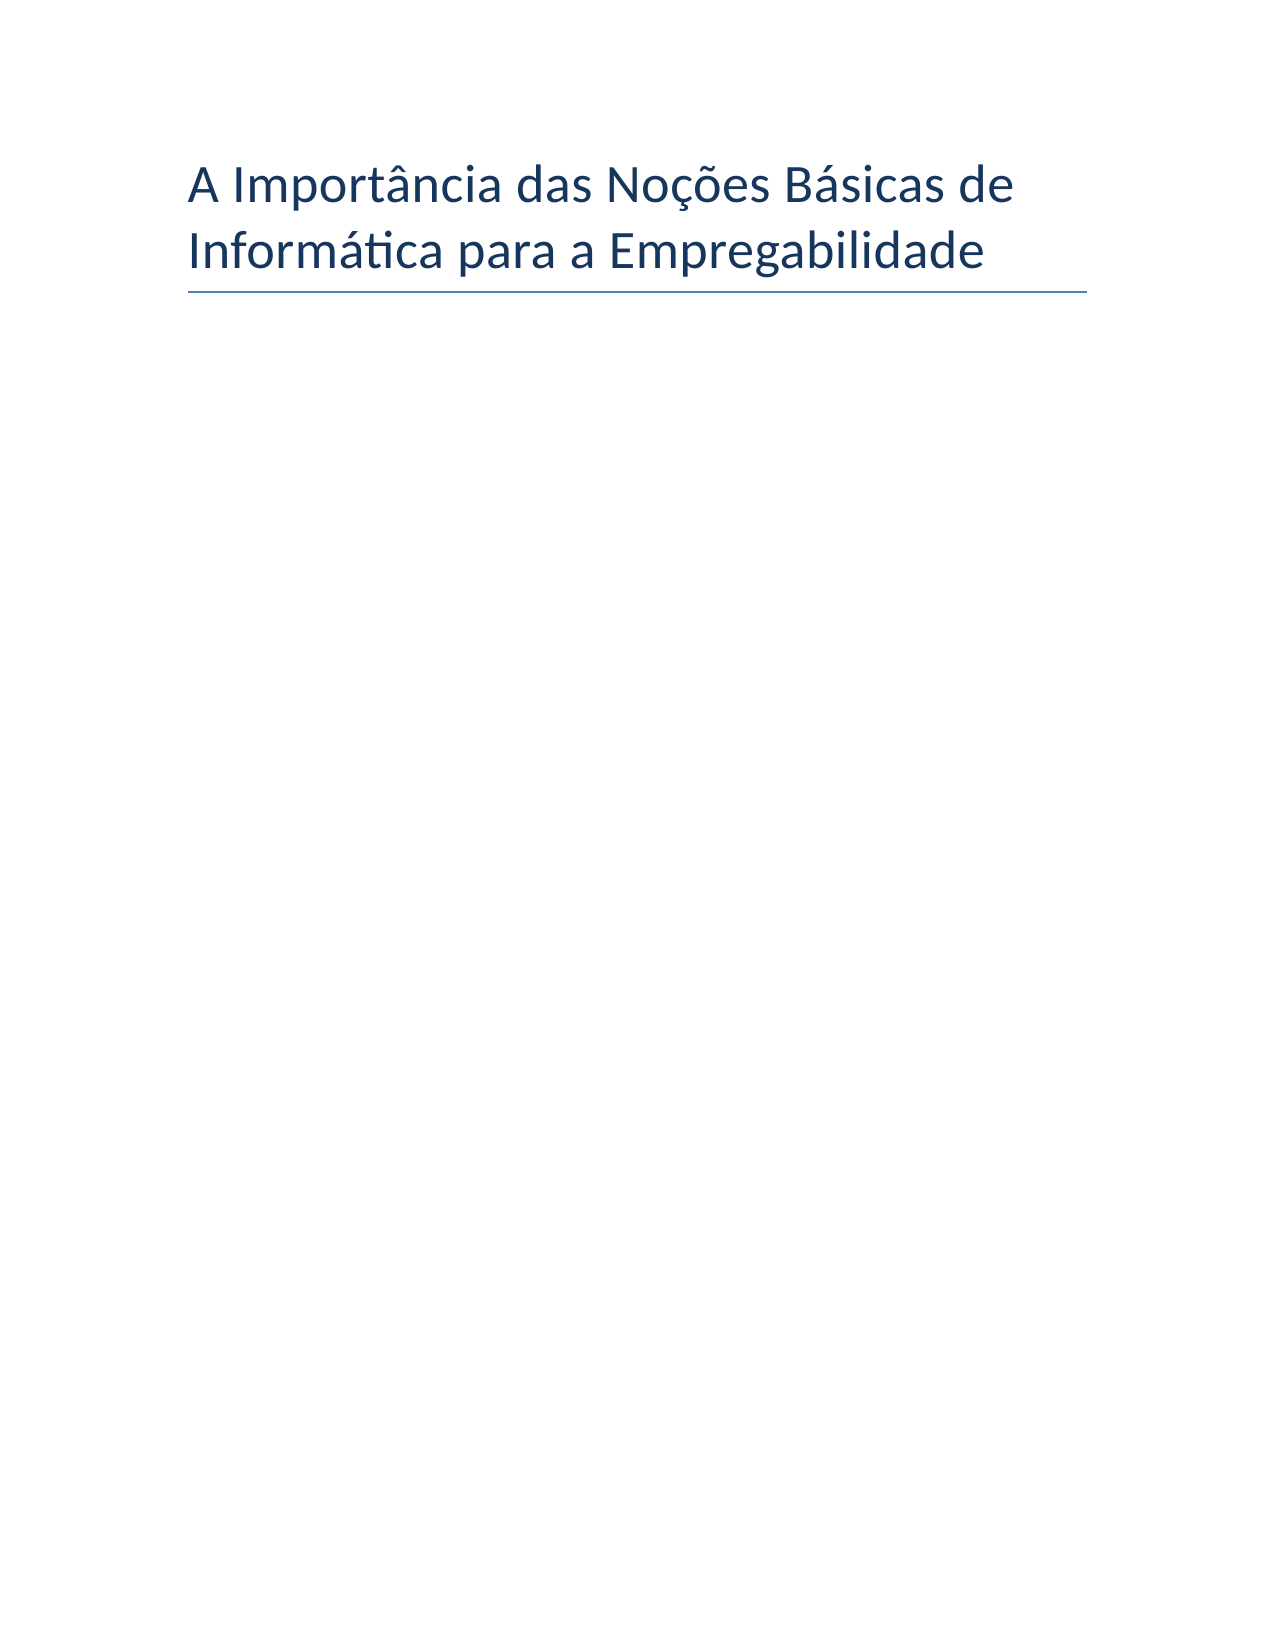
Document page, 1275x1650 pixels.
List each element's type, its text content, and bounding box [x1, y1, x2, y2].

title A Importância das Noções Básicas de Informática para a Empregabilidade [187, 150, 1087, 293]
